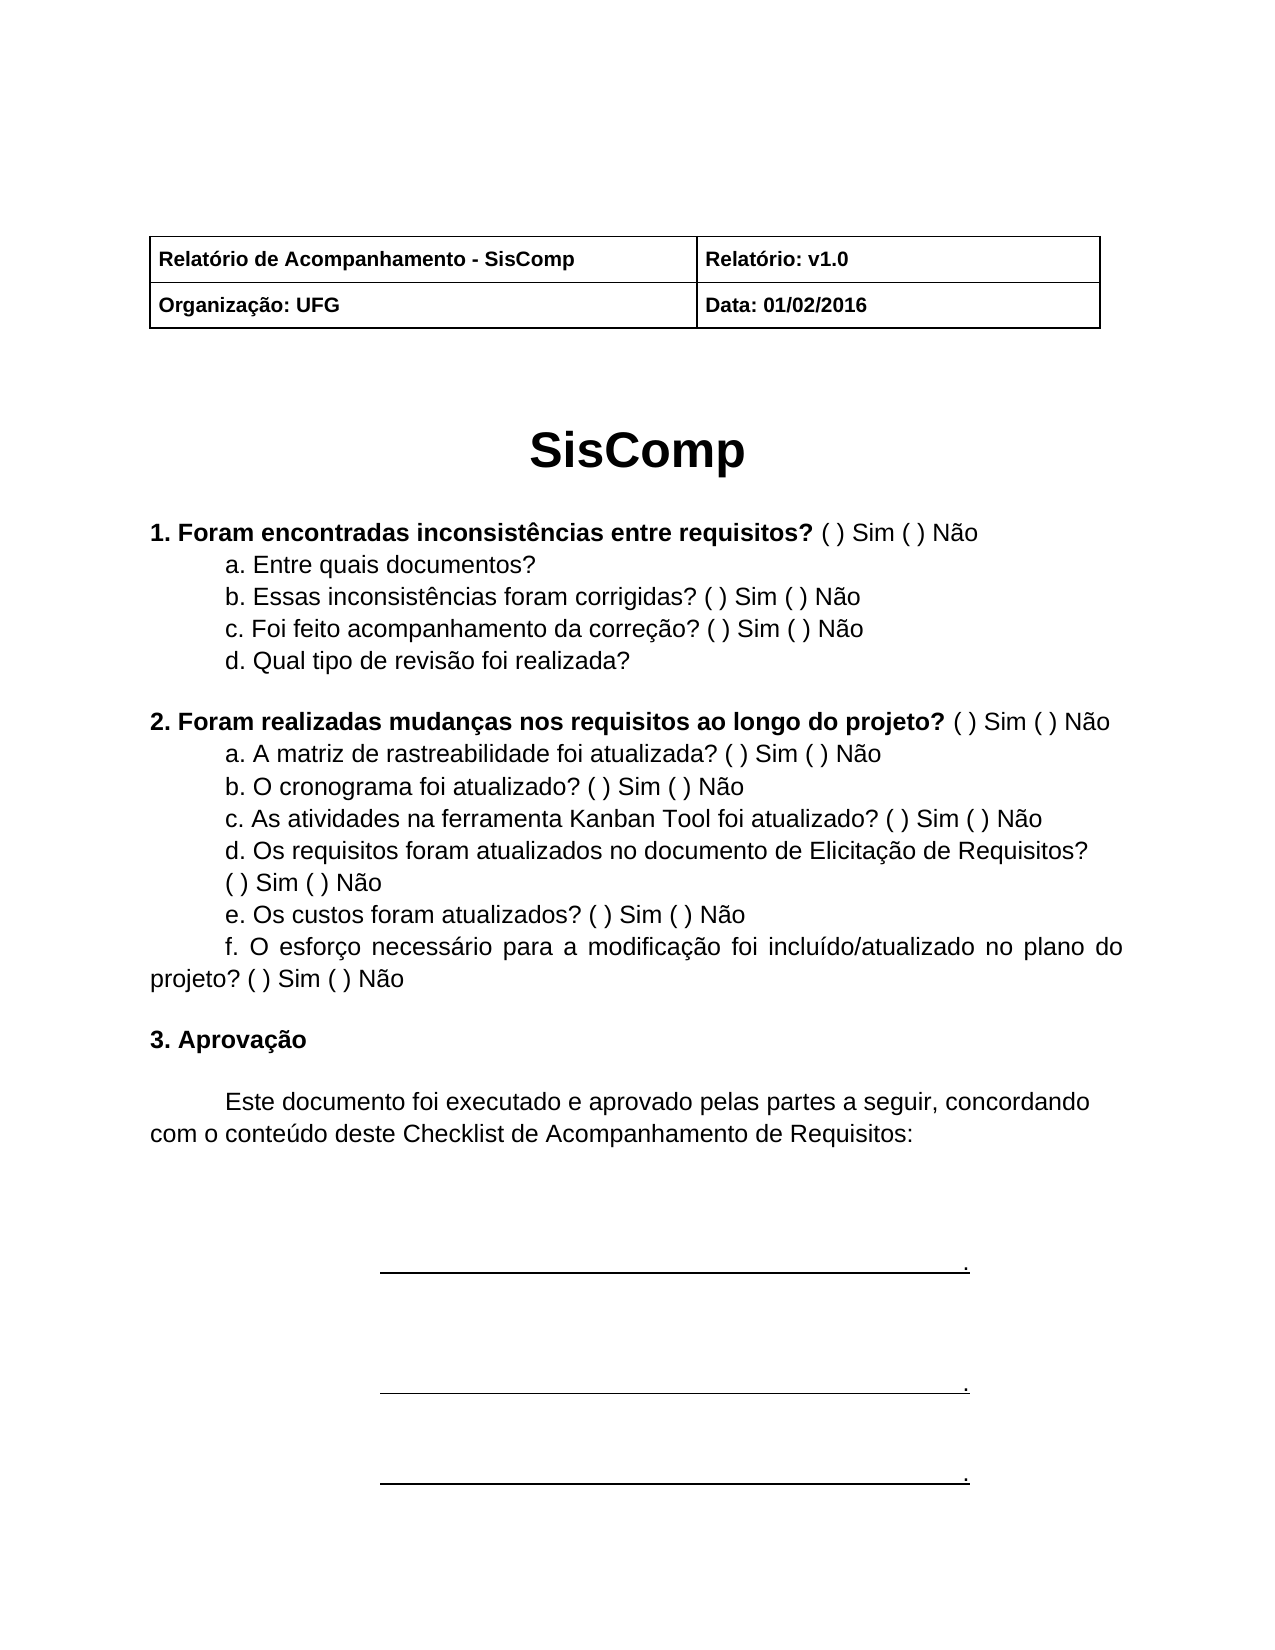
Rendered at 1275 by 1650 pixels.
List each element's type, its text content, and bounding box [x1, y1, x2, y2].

text b. O cronograma foi atualizado? ( ) Sim ( ) Não [150, 772, 1125, 800]
table_header Relatório de Acompanhamento - SisComp [151, 237, 696, 281]
text SisComp [150, 422, 1125, 478]
text 3. Aprovação [150, 1026, 1125, 1054]
text c. As atividades na ferramenta Kanban Tool foi atualizado? ( ) Sim ( ) Não [150, 804, 1125, 832]
text d. Os requisitos foram atualizados no documento de Elicitação de Requisitos? [150, 837, 1125, 864]
text a. A matriz de rastreabilidade foi atualizada? ( ) Sim ( ) Não [150, 740, 1125, 768]
table_header Relatório: v1.0 [698, 237, 1099, 281]
text ( ) Sim ( ) Não [150, 869, 1125, 897]
table_cell Organização: UFG [151, 283, 696, 327]
text b. Essas inconsistências foram corrigidas? ( ) Sim ( ) Não [150, 583, 1125, 611]
text a. Entre quais documentos? [150, 551, 1125, 578]
text d. Qual tipo de revisão foi realizada? [150, 647, 1125, 675]
text f. O esforço necessário para a modificação foi incluído/atualizado no plano do projeto? ( ) Sim ( ) Não [150, 933, 1125, 993]
text . [150, 1248, 1125, 1276]
text . [150, 1459, 1125, 1487]
table_cell Data: 01/02/2016 [698, 283, 1099, 327]
text 1. Foram encontradas inconsistências entre requisitos? ( ) Sim ( ) Não [150, 518, 1125, 546]
text c. Foi feito acompanhamento da correção? ( ) Sim ( ) Não [150, 615, 1125, 643]
text Este documento foi executado e aprovado pelas partes a seguir, concordando com o conteúdo deste Checklist de Acompanhamento de Requisitos: [150, 1088, 1125, 1148]
text e. Os custos foram atualizados? ( ) Sim ( ) Não [150, 901, 1125, 929]
text 2. Foram realizadas mudanças nos requisitos ao longo do projeto? ( ) Sim ( ) Não [150, 708, 1125, 736]
text . [150, 1368, 1125, 1396]
